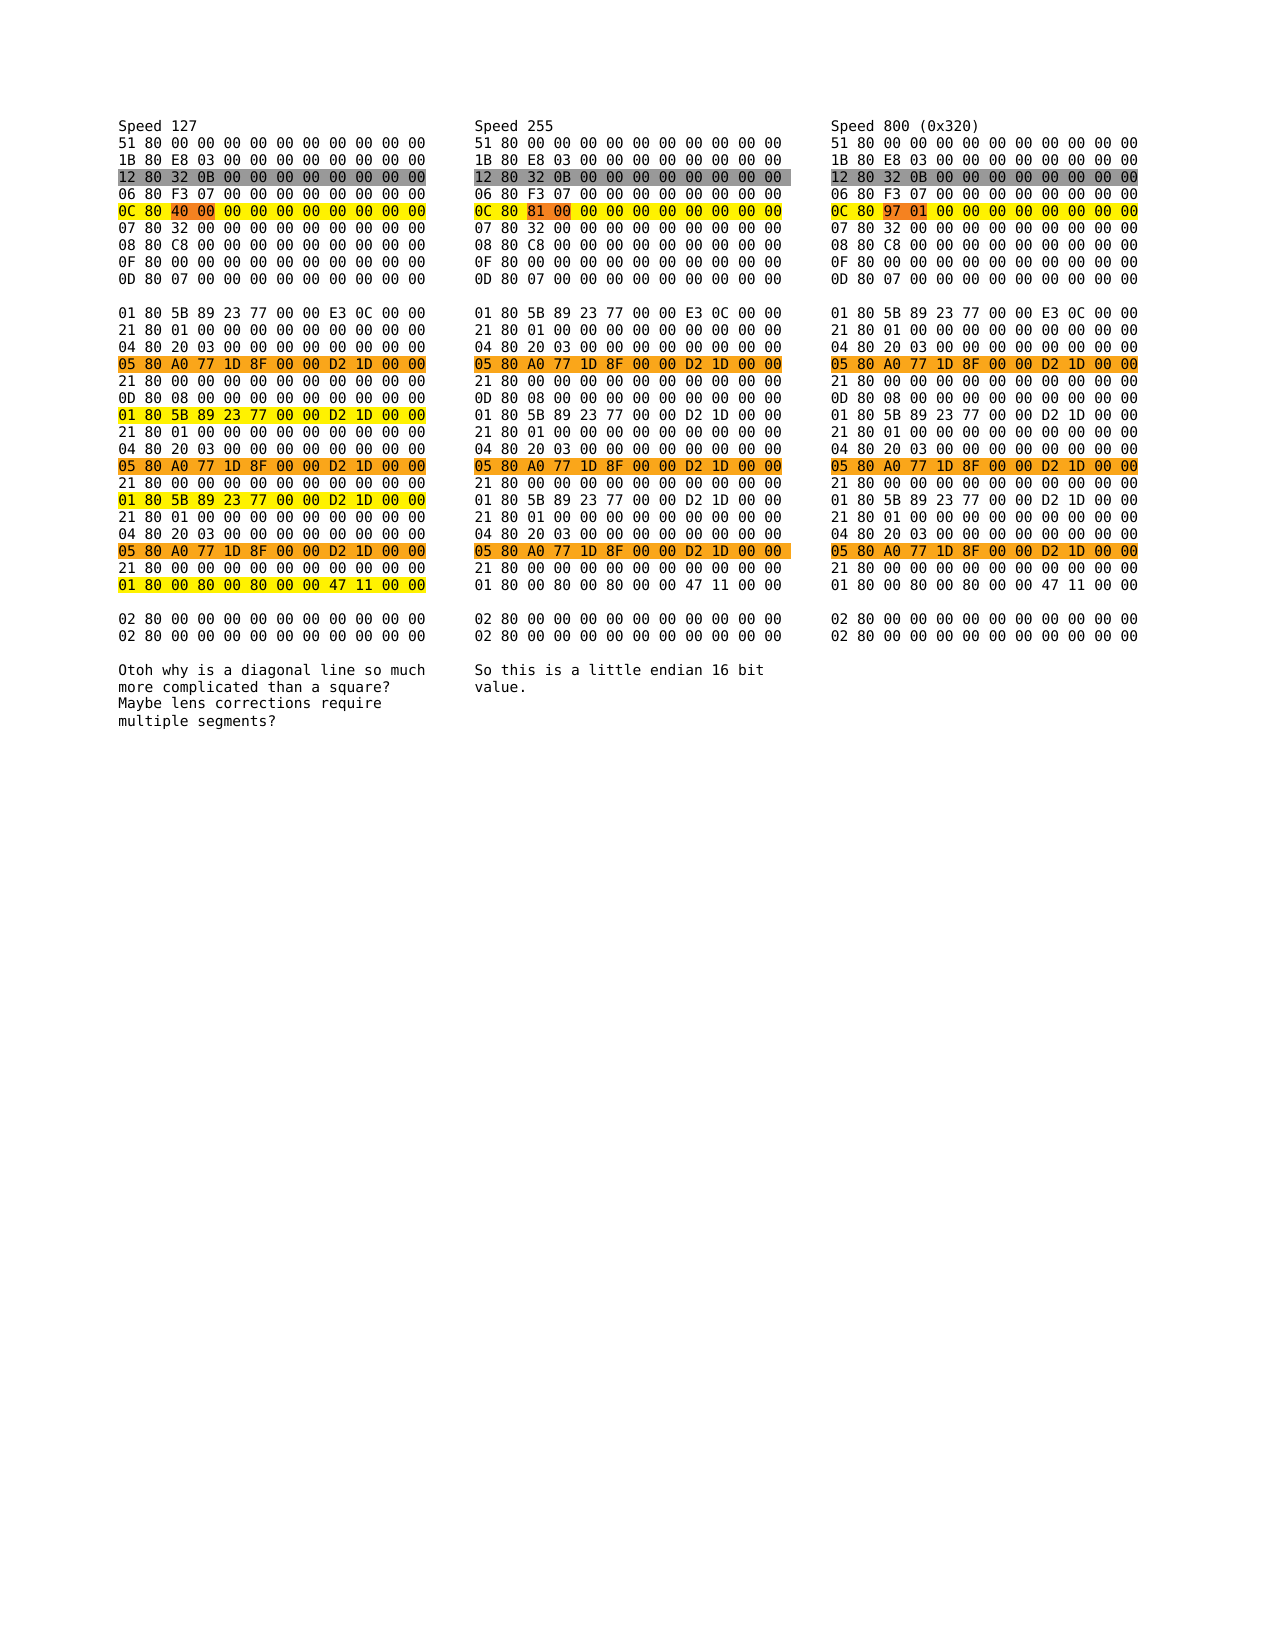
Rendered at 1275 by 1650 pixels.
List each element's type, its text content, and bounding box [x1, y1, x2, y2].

text 01 80 5B 89 23 77 00 00 E3 0C 00 00 21 80 01 00 00 00 00 00 00 00 00 00 04 80 20 03 00 00 00 00 00 00 00 00 05 80 A0 77 1D 8F 00 00 D2 1D 00 00 21 80 00 00 00 00 00 00 00 00 00 00 0D 80 08 00 00 00 00 00 00 00 00 00 [118, 305, 444, 407]
text 01 80 5B 89 23 77 00 00 D2 1D 00 00 21 80 01 00 00 00 00 00 00 00 00 00 04 80 20 03 00 00 00 00 00 00 00 00 05 80 A0 77 1D 8F 00 00 D2 1D 00 00 21 80 00 00 00 00 00 00 00 00 00 00 01 80 5B 89 23 77 00 00 D2 1D 00 00 21 80 01 00 00 00 00 00 00 00 00 00 04 80 20 03 00 00 00 00 00 00 00 00 05 80 A0 77 1D 8F 00 00 D2 1D 00 00 21 80 00 00 00 00 00 00 00 00 00 00 01 80 00 80 00 80 00 00 47 11 00 00 [118, 407, 444, 593]
text Otoh why is a diagonal line so much more complicated than a square? [118, 661, 444, 695]
text 51 80 00 00 00 00 00 00 00 00 00 00 1B 80 E8 03 00 00 00 00 00 00 00 00 12 80 32 0B 00 00 00 00 00 00 00 00 06 80 F3 07 00 00 00 00 00 00 00 00 0C 80 81 00 00 00 00 00 00 00 00 00 07 80 32 00 00 00 00 00 00 00 00 00 08 80 C8 00 00 00 00 00 00 00 00 00 0F 80 00 00 00 00 00 00 00 00 00 00 0D 80 07 00 00 00 00 00 00 00 00 00 [474, 135, 801, 288]
text 02 80 00 00 00 00 00 00 00 00 00 00 02 80 00 00 00 00 00 00 00 00 00 00 [118, 611, 444, 644]
text Maybe lens corrections require multiple segments? [118, 695, 444, 729]
text 51 80 00 00 00 00 00 00 00 00 00 00 1B 80 E8 03 00 00 00 00 00 00 00 00 12 80 32 0B 00 00 00 00 00 00 00 00 06 80 F3 07 00 00 00 00 00 00 00 00 0C 80 97 01 00 00 00 00 00 00 00 00 07 80 32 00 00 00 00 00 00 00 00 00 08 80 C8 00 00 00 00 00 00 00 00 00 0F 80 00 00 00 00 00 00 00 00 00 00 0D 80 07 00 00 00 00 00 00 00 00 00 [831, 135, 1157, 288]
text So this is a little endian 16 bit value. [474, 661, 801, 695]
text Speed 255 [474, 118, 801, 135]
text 51 80 00 00 00 00 00 00 00 00 00 00 1B 80 E8 03 00 00 00 00 00 00 00 00 12 80 32 0B 00 00 00 00 00 00 00 00 06 80 F3 07 00 00 00 00 00 00 00 00 0C 80 40 00 00 00 00 00 00 00 00 00 07 80 32 00 00 00 00 00 00 00 00 00 08 80 C8 00 00 00 00 00 00 00 00 00 0F 80 00 00 00 00 00 00 00 00 00 00 [118, 135, 444, 271]
text 01 80 5B 89 23 77 00 00 E3 0C 00 00 21 80 01 00 00 00 00 00 00 00 00 00 04 80 20 03 00 00 00 00 00 00 00 00 05 80 A0 77 1D 8F 00 00 D2 1D 00 00 21 80 00 00 00 00 00 00 00 00 00 00 0D 80 08 00 00 00 00 00 00 00 00 00 01 80 5B 89 23 77 00 00 D2 1D 00 00 21 80 01 00 00 00 00 00 00 00 00 00 04 80 20 03 00 00 00 00 00 00 00 00 05 80 A0 77 1D 8F 00 00 D2 1D 00 00 21 80 00 00 00 00 00 00 00 00 00 00 01 80 5B 89 23 77 00 00 D2 1D 00 00 21 80 01 00 00 00 00 00 00 00 00 00 04 80 20 03 00 00 00 00 00 00 00 00 05 80 A0 77 1D 8F 00 00 D2 1D 00 00 21 80 00 00 00 00 00 00 00 00 00 00 01 80 00 80 00 80 00 00 47 11 00 00 [831, 305, 1157, 593]
text 02 80 00 00 00 00 00 00 00 00 00 00 02 80 00 00 00 00 00 00 00 00 00 00 [831, 611, 1157, 644]
text Speed 800 (0x320) [831, 118, 1157, 135]
text 01 80 5B 89 23 77 00 00 E3 0C 00 00 21 80 01 00 00 00 00 00 00 00 00 00 04 80 20 03 00 00 00 00 00 00 00 00 05 80 A0 77 1D 8F 00 00 D2 1D 00 00 21 80 00 00 00 00 00 00 00 00 00 00 0D 80 08 00 00 00 00 00 00 00 00 00 01 80 5B 89 23 77 00 00 D2 1D 00 00 21 80 01 00 00 00 00 00 00 00 00 00 04 80 20 03 00 00 00 00 00 00 00 00 05 80 A0 77 1D 8F 00 00 D2 1D 00 00 21 80 00 00 00 00 00 00 00 00 00 00 01 80 5B 89 23 77 00 00 D2 1D 00 00 21 80 01 00 00 00 00 00 00 00 00 00 04 80 20 03 00 00 00 00 00 00 00 00 05 80 A0 77 1D 8F 00 00 D2 1D 00 00 21 80 00 00 00 00 00 00 00 00 00 00 01 80 00 80 00 80 00 00 47 11 00 00 [474, 305, 801, 593]
text 02 80 00 00 00 00 00 00 00 00 00 00 02 80 00 00 00 00 00 00 00 00 00 00 [474, 611, 801, 644]
text 0D 80 07 00 00 00 00 00 00 00 00 00 [118, 271, 444, 288]
text Speed 127 [118, 118, 444, 135]
